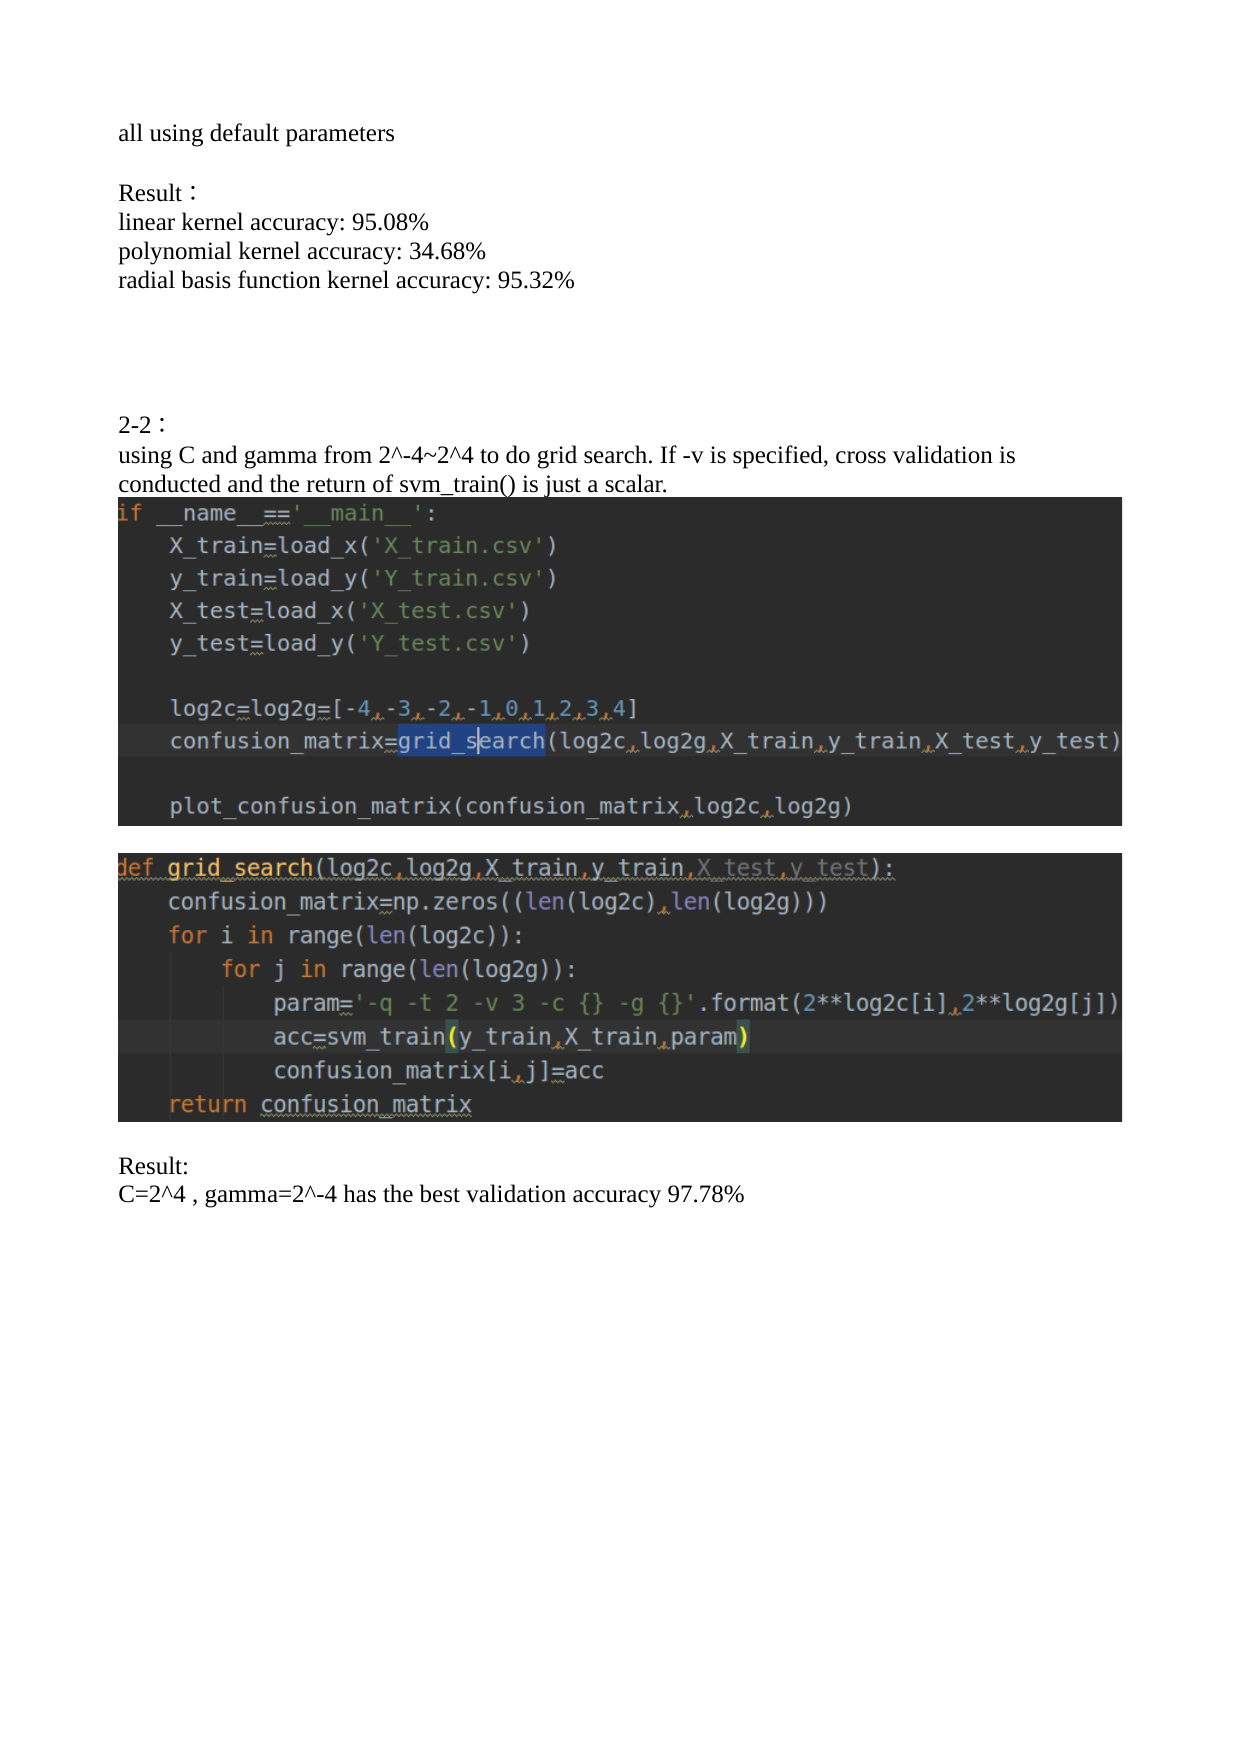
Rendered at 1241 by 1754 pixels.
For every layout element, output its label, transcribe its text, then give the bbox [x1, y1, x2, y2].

text radial basis function kernel accuracy: 95.32% [118, 265, 1122, 293]
picture [118, 497, 1123, 826]
text all using default parameters [118, 118, 1122, 147]
picture [118, 853, 1123, 1122]
text Result： [118, 176, 1122, 207]
text Result: [118, 1151, 1122, 1179]
text polynomial kernel accuracy: 34.68% [118, 236, 1122, 265]
text C=2^4 , gamma=2^-4 has the best validation accuracy 97.78% [118, 1179, 1122, 1208]
text linear kernel accuracy: 95.08% [118, 207, 1122, 236]
text using C and gamma from 2^-4~2^4 to do grid search. If -v is specified, cross validation is conducted and the return of svm_train() is just a scalar. [118, 440, 1122, 497]
text 2-2： [118, 408, 1122, 440]
